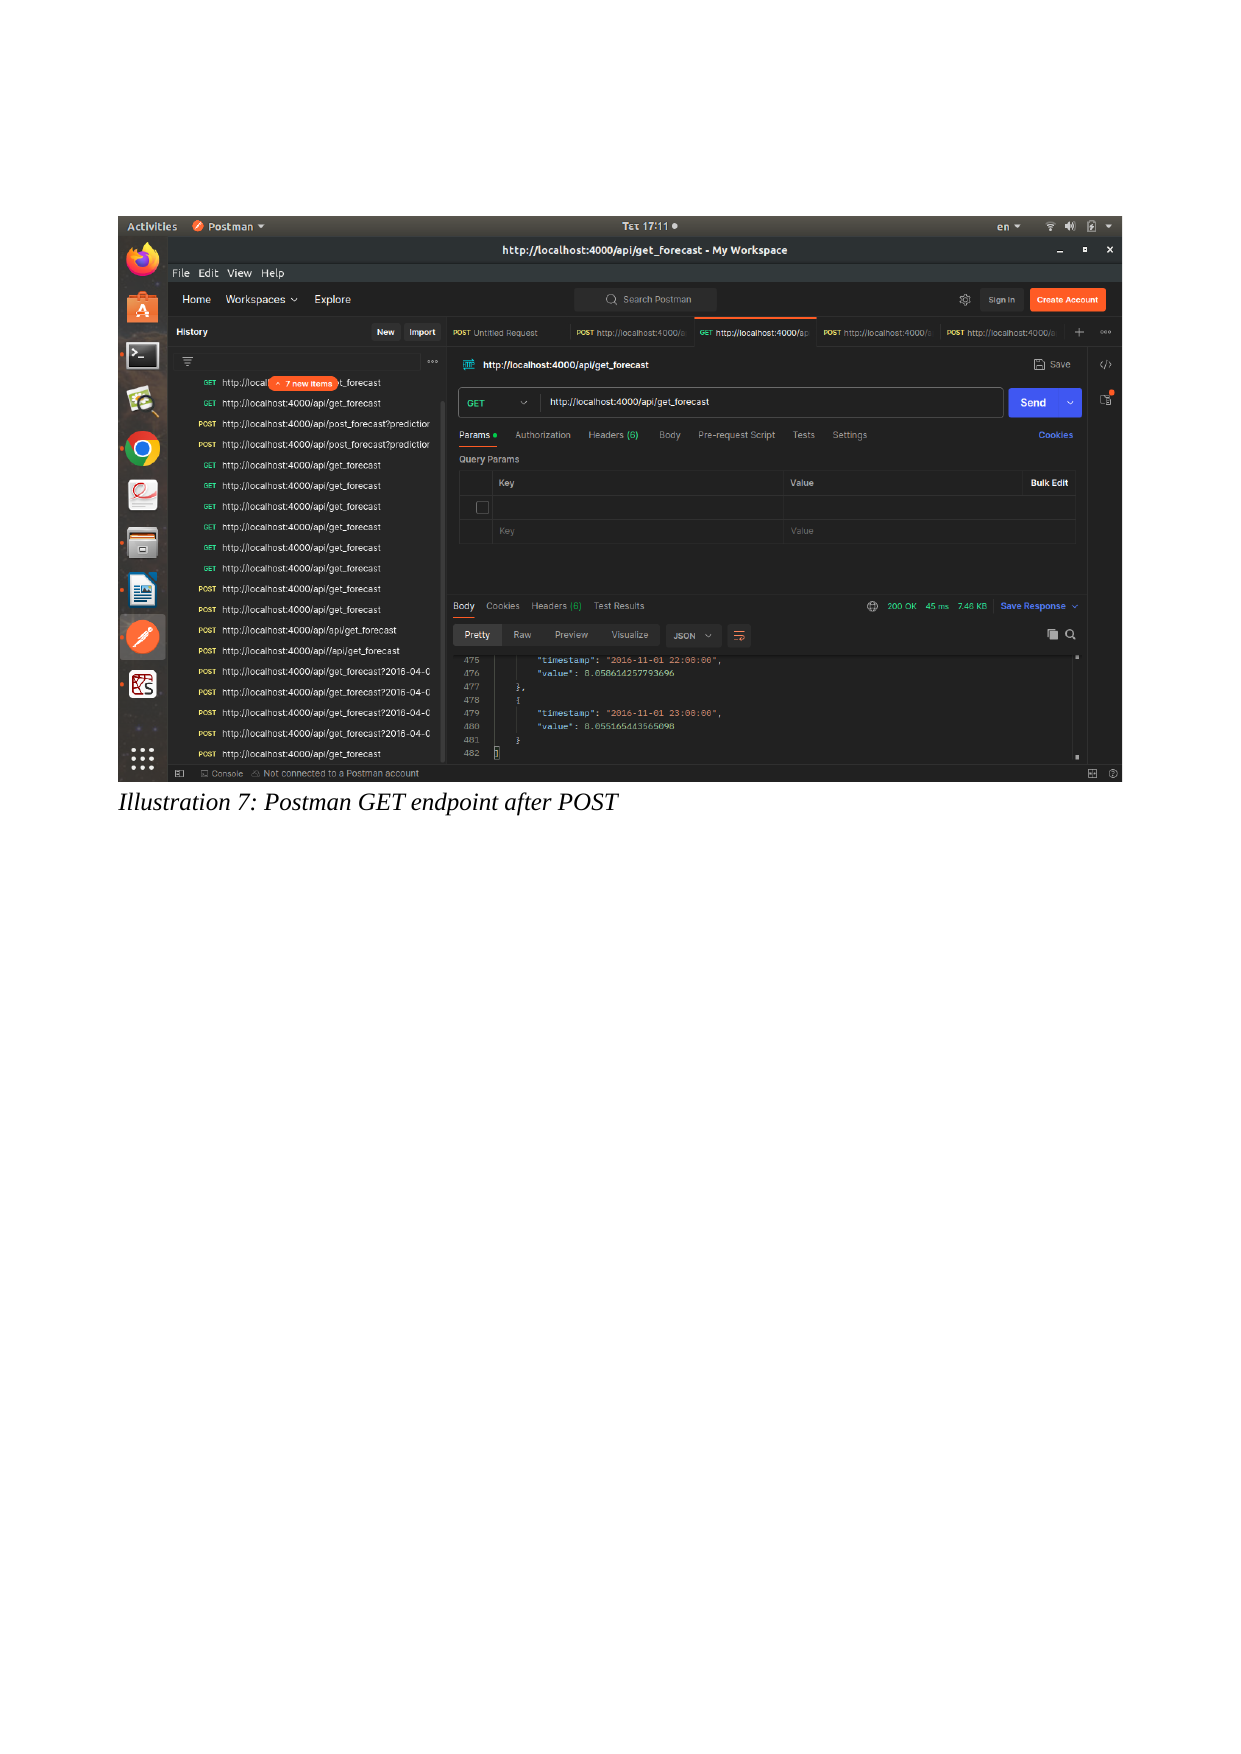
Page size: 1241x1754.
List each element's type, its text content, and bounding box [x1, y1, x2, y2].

picture [118, 216, 1123, 782]
text Illustration 7: Postman GET endpoint after POST [118, 782, 1122, 815]
